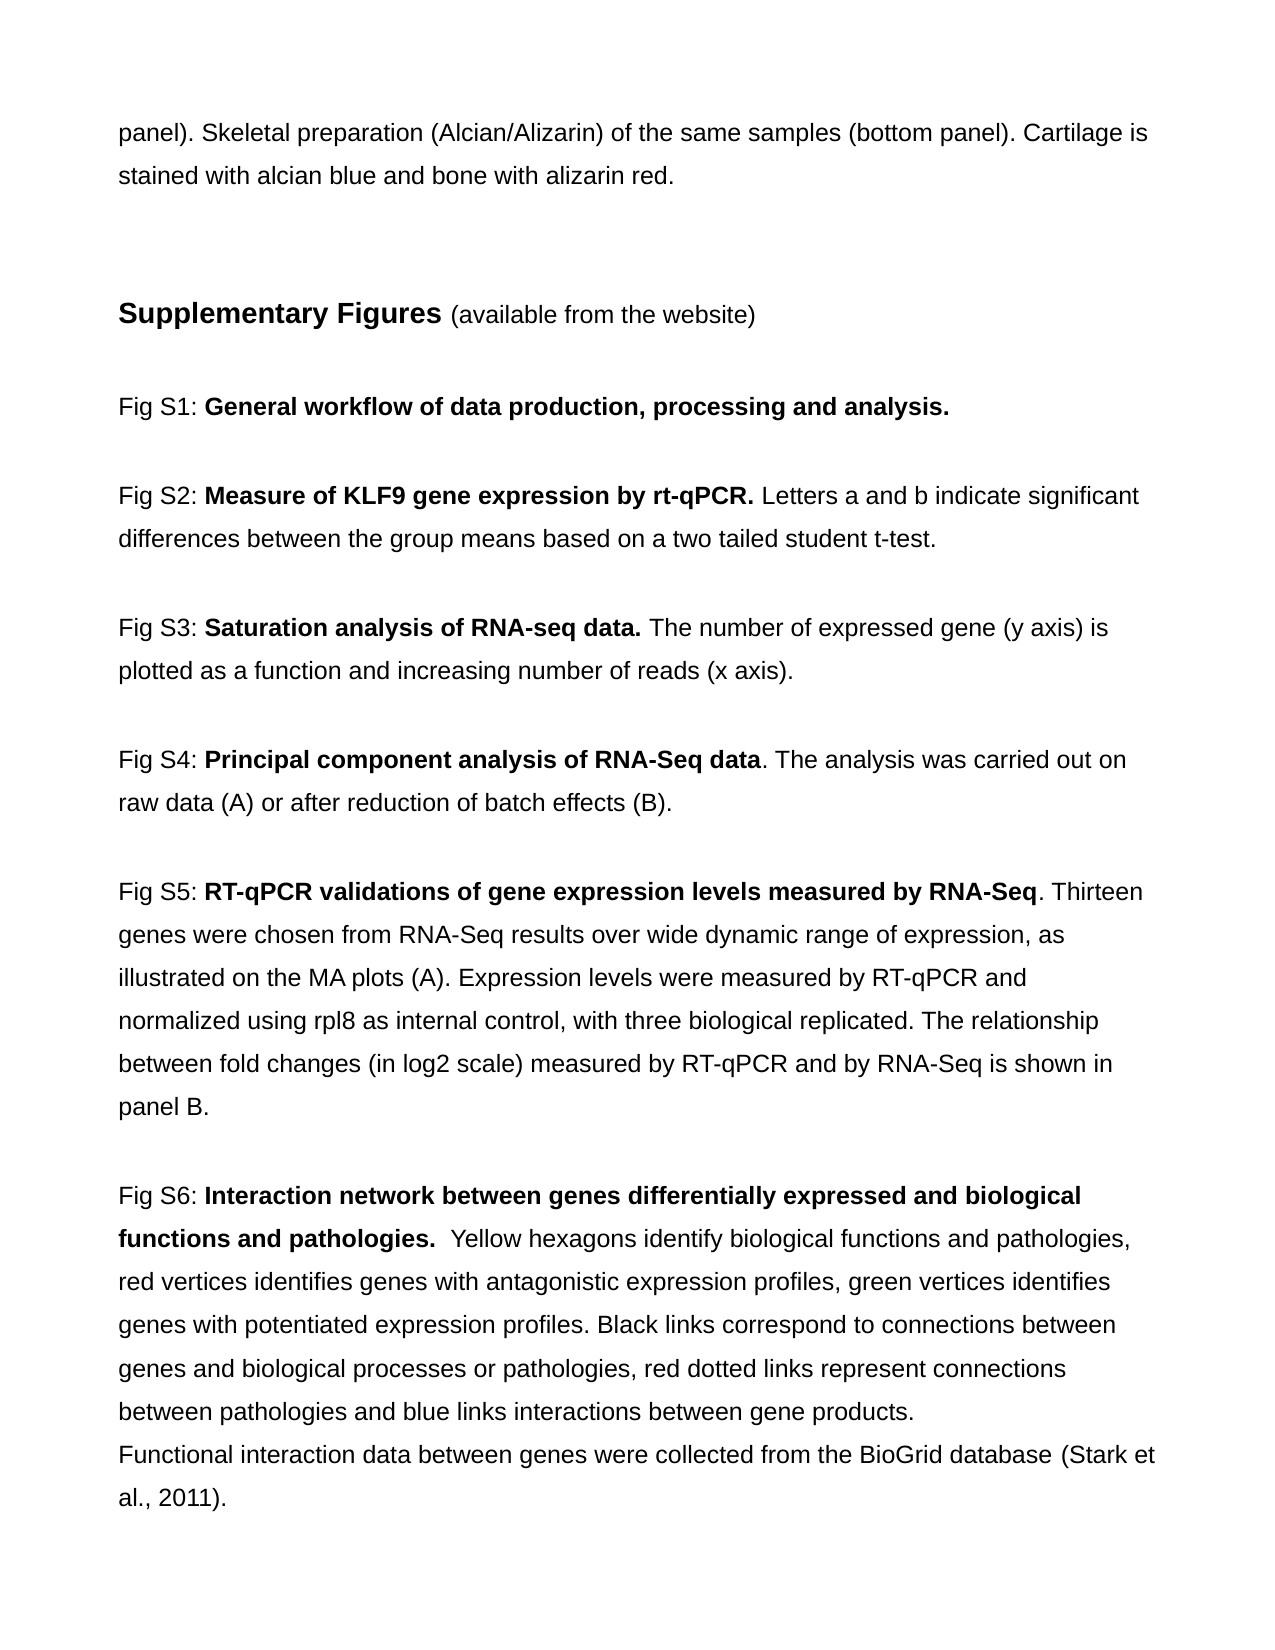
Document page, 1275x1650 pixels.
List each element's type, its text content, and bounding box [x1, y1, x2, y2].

text Fig S5: RT-qPCR validations of gene expression levels measured by RNA-Seq. Thirteen genes were chosen from RNA-Seq results over wide dynamic range of expression, as illustrated on the MA plots (A). Expression levels were measured by RT-qPCR and normalized using rpl8 as internal control, with three biological replicated. The relationship between fold changes (in log2 scale) measured by RT-qPCR and by RNA-Seq is shown in panel B. [118, 877, 1157, 1121]
text Fig S2: Measure of KLF9 gene expression by rt-qPCR. Letters a and b indicate significant differences between the group means based on a two tailed student t-test. [118, 481, 1157, 553]
text panel). Skeletal preparation (Alcian/Alizarin) of the same samples (bottom panel). Cartilage is stained with alcian blue and bone with alizarin red. [118, 118, 1157, 190]
text Fig S1: General workflow of data production, processing and analysis. [118, 392, 1157, 421]
text Functional interaction data between genes were collected from the BioGrid database (Stark et al., 2011). [118, 1440, 1157, 1512]
text Fig S6: Interaction network between genes differentially expressed and biological functions and pathologies. Yellow hexagons identify biological functions and pathologies, red vertices identifies genes with antagonistic expression profiles, green vertices identifies genes with potentiated expression profiles. Black links correspond to connections between genes and biological processes or pathologies, red dotted links represent connections between pathologies and blue links interactions between gene products. [118, 1181, 1157, 1426]
text Fig S4: Principal component analysis of RNA-Seq data. The analysis was carried out on raw data (A) or after reduction of batch effects (B). [118, 745, 1157, 817]
text Fig S3: Saturation analysis of RNA-seq data. The number of expressed gene (y axis) is plotted as a function and increasing number of reads (x axis). [118, 613, 1157, 684]
text Supplementary Figures (available from the website) [118, 296, 1157, 329]
